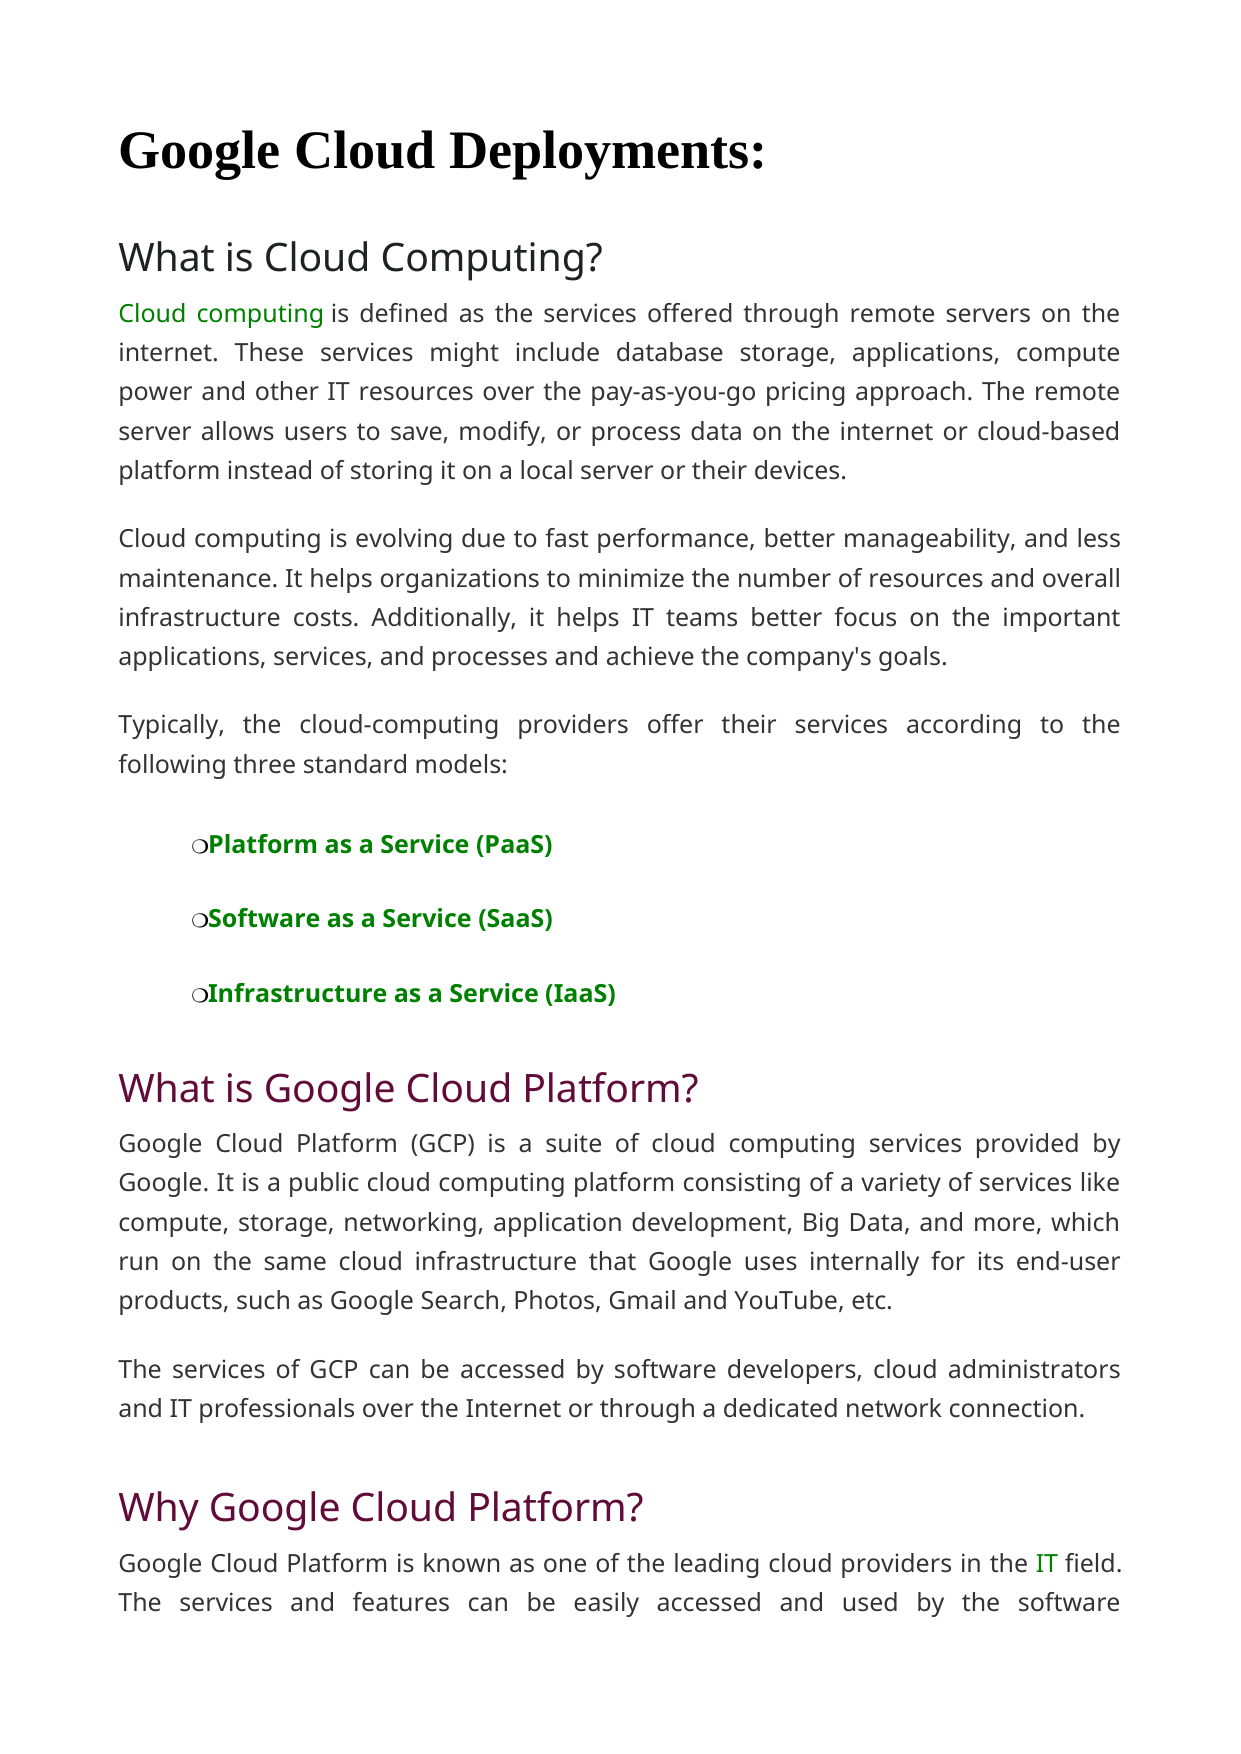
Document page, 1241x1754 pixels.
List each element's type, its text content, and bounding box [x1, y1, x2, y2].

list Software as a Service (SaaS) [118, 896, 1122, 935]
text Google Cloud Platform is known as one of the leading cloud providers in the IT field. The services and features can be easily accessed and used by the software [118, 1546, 1122, 1619]
subtitle What is Google Cloud Platform? [118, 1060, 1122, 1113]
text The services of GCP can be accessed by software developers, cloud administrators and IT professionals over the Internet or through a dedicated network connection. [118, 1351, 1122, 1424]
subtitle Why Google Cloud Platform? [118, 1480, 1122, 1533]
list Infrastructure as a Service (IaaS) [118, 971, 1122, 1010]
subtitle What is Cloud Computing? [118, 230, 1122, 283]
list Platform as a Service (PaaS) [118, 821, 1122, 860]
text Typically, the cloud-computing providers offer their services according to the following three standard models: [118, 707, 1122, 780]
text Cloud computing is defined as the services offered through remote servers on the internet. These services might include database storage, applications, compute power and other IT resources over the pay-as-you-go pricing approach. The remote server allows users to save, modify, or process data on the internet or cloud-based platform instead of storing it on a local server or their devices. [118, 296, 1122, 486]
text Google Cloud Deployments: [118, 118, 1122, 180]
text Cloud computing is evolving due to fast performance, better manageability, and less maintenance. It helps organizations to minimize the number of resources and overall infrastructure costs. Additionally, it helps IT teams better focus on the important applications, services, and processes and achieve the company's goals. [118, 521, 1122, 673]
text Google Cloud Platform (GCP) is a suite of cloud computing services provided by Google. It is a public cloud computing platform consisting of a variety of services like compute, storage, networking, application development, Big Data, and more, which run on the same cloud infrastructure that Google uses internally for its end-user products, such as Google Search, Photos, Gmail and YouTube, etc. [118, 1126, 1122, 1317]
